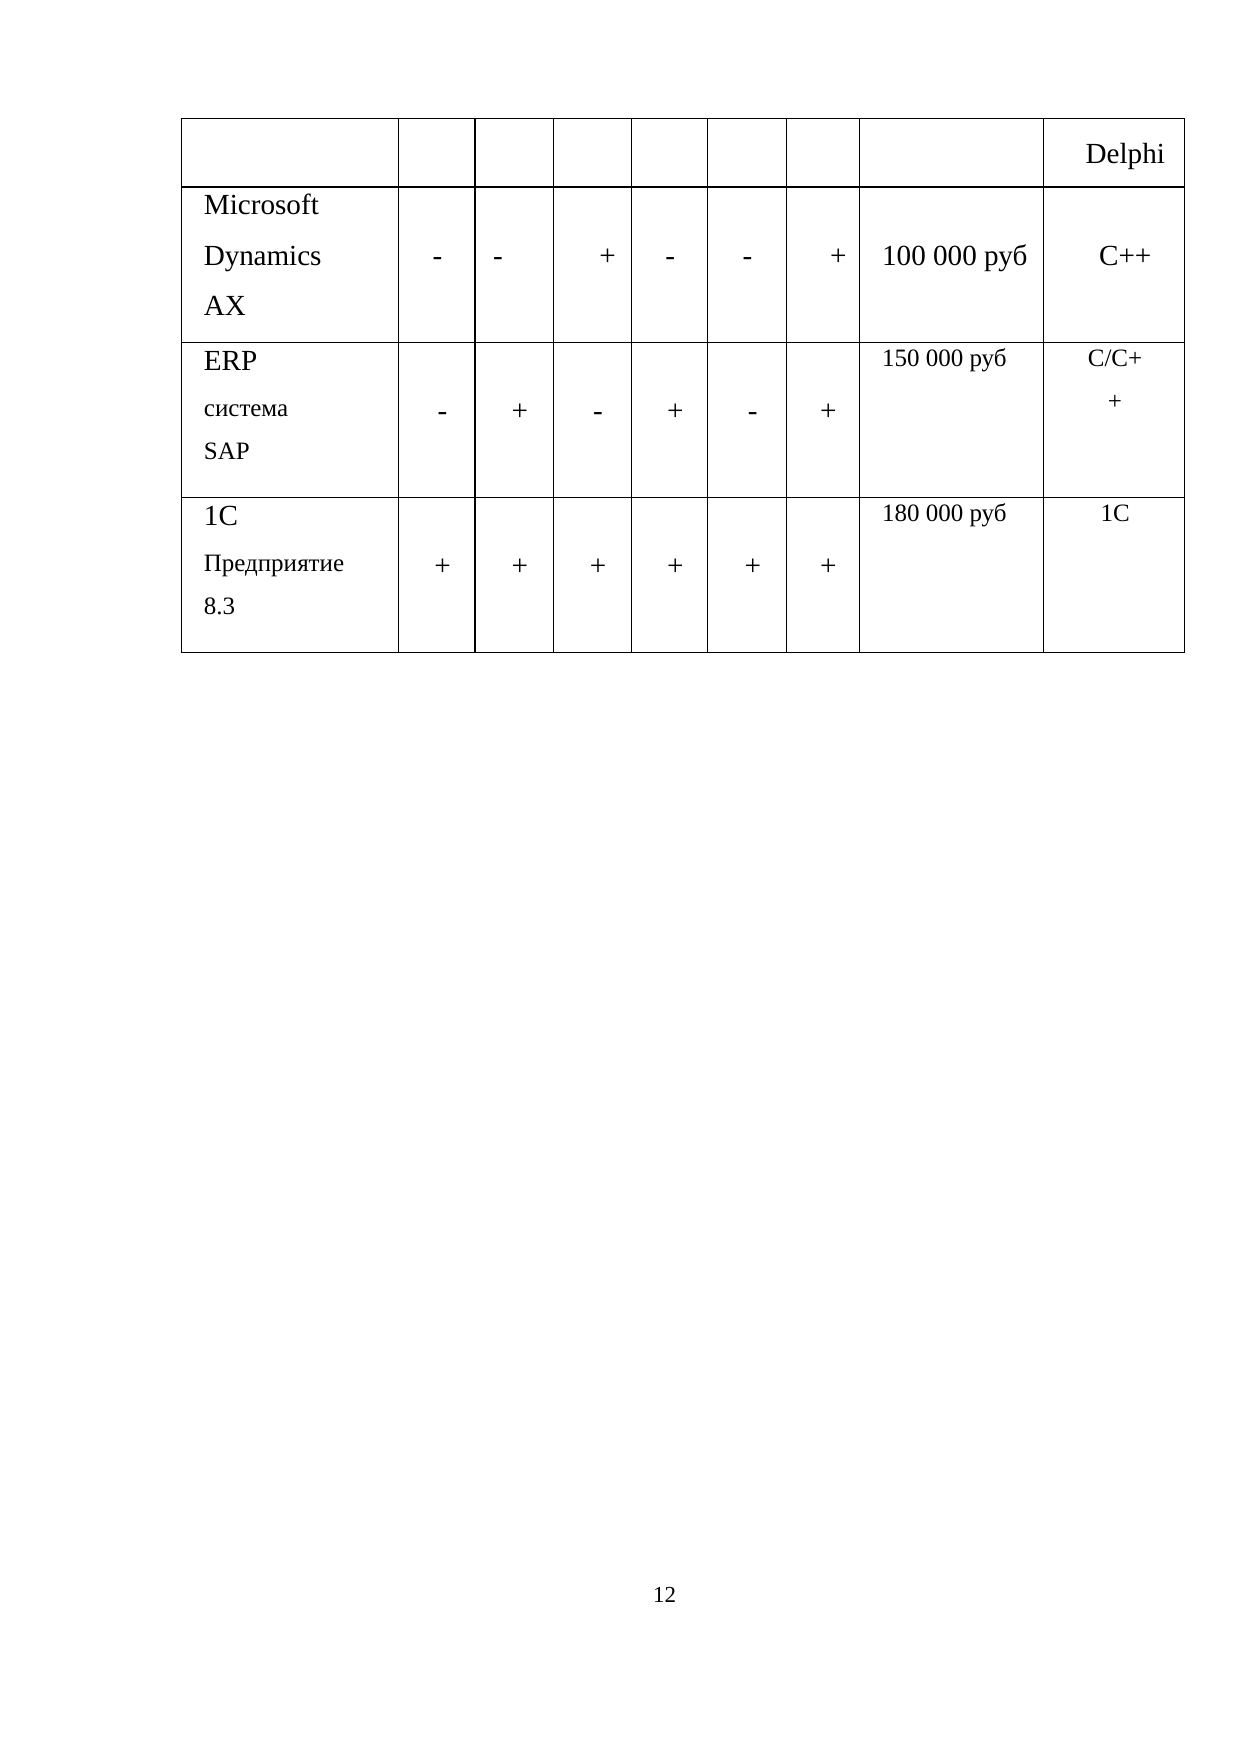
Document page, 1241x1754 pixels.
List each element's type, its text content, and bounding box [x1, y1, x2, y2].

table_cell 1С Предприятие 8.3 [182, 498, 398, 652]
table_cell - [399, 119, 474, 186]
table_cell + [787, 498, 859, 652]
table_cell - [476, 119, 553, 186]
table_cell [182, 119, 398, 186]
table_cell ERP система SAP [182, 343, 398, 497]
table_cell + [399, 498, 474, 652]
table_cell - [708, 119, 786, 186]
table_cell - [399, 343, 474, 497]
table_cell 180 000 руб [860, 498, 1043, 652]
table_cell + [554, 498, 631, 652]
table_cell + [554, 188, 631, 342]
table_cell - [708, 343, 786, 497]
table_cell - [554, 343, 631, 497]
table_cell + [476, 498, 553, 652]
table_cell 1C [1044, 498, 1184, 652]
table_cell 150 000 руб [860, 343, 1043, 497]
table_cell - [399, 188, 474, 342]
table_cell C++ [1044, 188, 1184, 342]
table_cell - [554, 119, 631, 186]
table_cell + [787, 188, 859, 342]
table_cell - [632, 188, 707, 342]
table_cell + [632, 498, 707, 652]
table_cell - [708, 188, 786, 342]
table_cell Delphi [1044, 119, 1184, 186]
table_cell Microsoft Dynamics AX [182, 188, 398, 342]
table_cell [860, 119, 1043, 186]
table_cell + [787, 343, 859, 497]
table_cell C/C++ [1044, 343, 1184, 497]
table_cell - [476, 188, 553, 342]
table_cell [787, 119, 859, 186]
table_cell + [708, 498, 786, 652]
table_cell [632, 119, 707, 186]
table_cell 100 000 руб [860, 188, 1043, 342]
table_cell + [632, 343, 707, 497]
table_cell + [476, 343, 553, 497]
